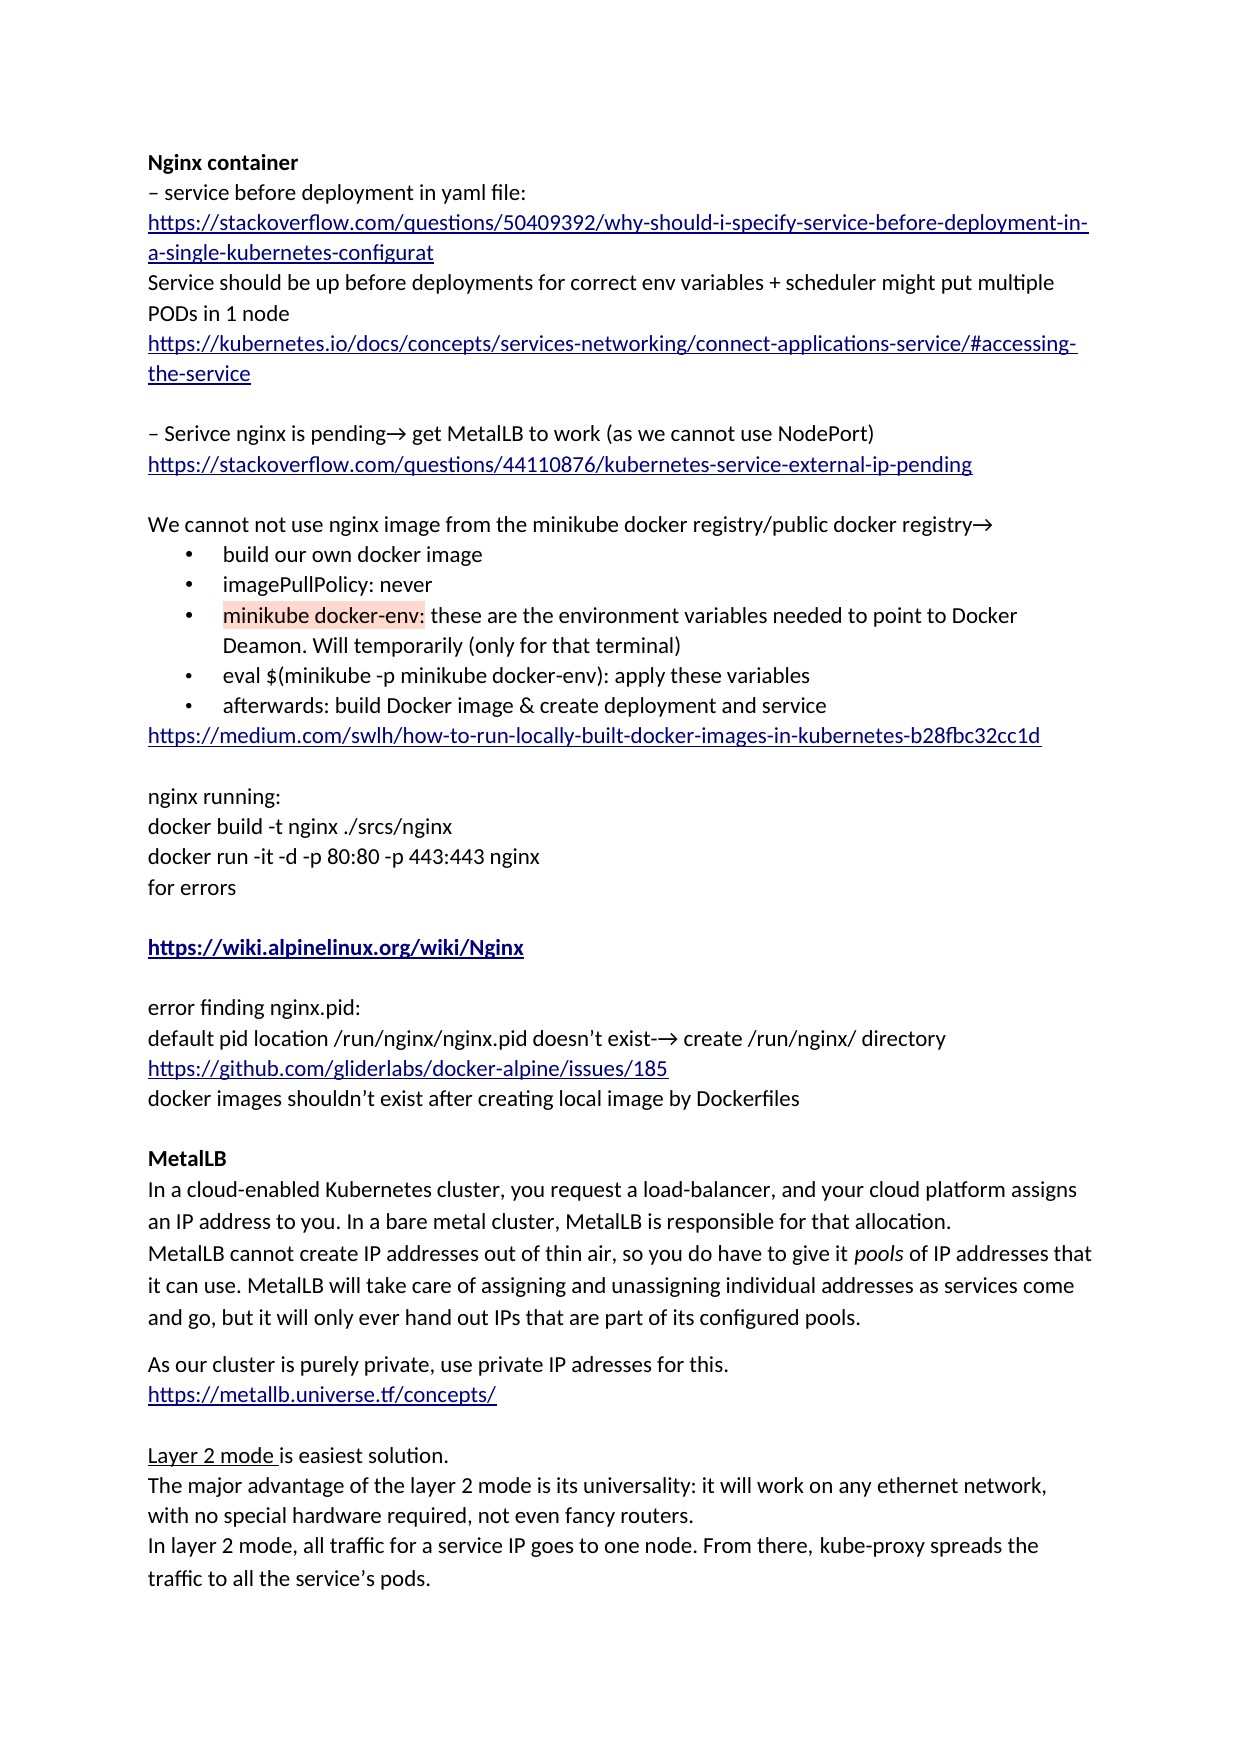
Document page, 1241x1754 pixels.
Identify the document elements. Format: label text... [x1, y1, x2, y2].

text MetalLB cannot create IP addresses out of thin air, so you do have to give it pools of IP addresses that it can use. MetalLB will take care of assigning and unassigning individual addresses as services come and go, but it will only ever hand out IPs that are part of its configured pools. [148, 1239, 1093, 1331]
text https://stackoverflow.com/questions/44110876/kubernetes-service-external-ip-pending [148, 450, 1093, 478]
text https://metallb.universe.tf/concepts/ [148, 1380, 1093, 1408]
text https://github.com/gliderlabs/docker-alpine/issues/185 [148, 1054, 1093, 1082]
text https://wiki.alpinelinux.org/wiki/Nginx [148, 933, 1093, 961]
text docker images shouldn’t exist after creating local image by Dockerfiles [148, 1084, 1093, 1112]
text In layer 2 mode, all traffic for a service IP goes to one node. From there, kube-proxy spreads the traffic to all the service’s pods. [148, 1531, 1093, 1592]
text The major advantage of the layer 2 mode is its universality: it will work on any ethernet network, with no special hardware required, not even fancy routers. [148, 1471, 1093, 1529]
text – Serivce nginx is pending→ get MetalLB to work (as we cannot use NodePort) [148, 419, 1093, 447]
text Service should be up before deployments for correct env variables + scheduler might put multiple PODs in 1 node [148, 268, 1093, 327]
list afterwards: build Docker image & create deployment and service [185, 691, 1093, 719]
text https://medium.com/swlh/how-to-run-locally-built-docker-images-in-kubernetes-b28fbc32cc1d [148, 722, 1093, 749]
text – service before deployment in yaml file: [148, 178, 1093, 206]
text for errors [148, 873, 1093, 901]
text Nginx container [148, 148, 1093, 176]
text default pid location /run/nginx/nginx.pid doesn’t exist-→ create /run/nginx/ directory [148, 1024, 1093, 1052]
text As our cluster is purely private, use private IP adresses for this. [148, 1350, 1093, 1378]
text Layer 2 mode is easiest solution. [148, 1441, 1093, 1469]
text MetalLB [148, 1144, 1093, 1172]
list build our own docker image [185, 540, 1093, 568]
list minikube docker-env: these are the environment variables needed to point to Docker Deamon. Will temporarily (only for that terminal) [185, 601, 1093, 659]
text https://kubernetes.io/docs/concepts/services-networking/connect-applications-service/#accessing-the-service [148, 329, 1093, 387]
list imagePullPolicy: never [185, 571, 1093, 598]
text nginx running: [148, 782, 1093, 810]
text https://stackoverflow.com/questions/50409392/why-should-i-specify-service-before-deployment-in-a-single-kubernetes-configurat [148, 208, 1093, 266]
list eval $(minikube -p minikube docker-env): apply these variables [185, 661, 1093, 689]
text error finding nginx.pid: [148, 993, 1093, 1021]
text docker run -it -d -p 80:80 -p 443:443 nginx [148, 842, 1093, 870]
text In a cloud-enabled Kubernetes cluster, you request a load-balancer, and your cloud platform assigns an IP address to you. In a bare metal cluster, MetalLB is responsible for that allocation. [148, 1175, 1093, 1235]
text docker build -t nginx ./srcs/nginx [148, 812, 1093, 840]
text We cannot not use nginx image from the minikube docker registry/public docker registry→ [148, 510, 1093, 538]
